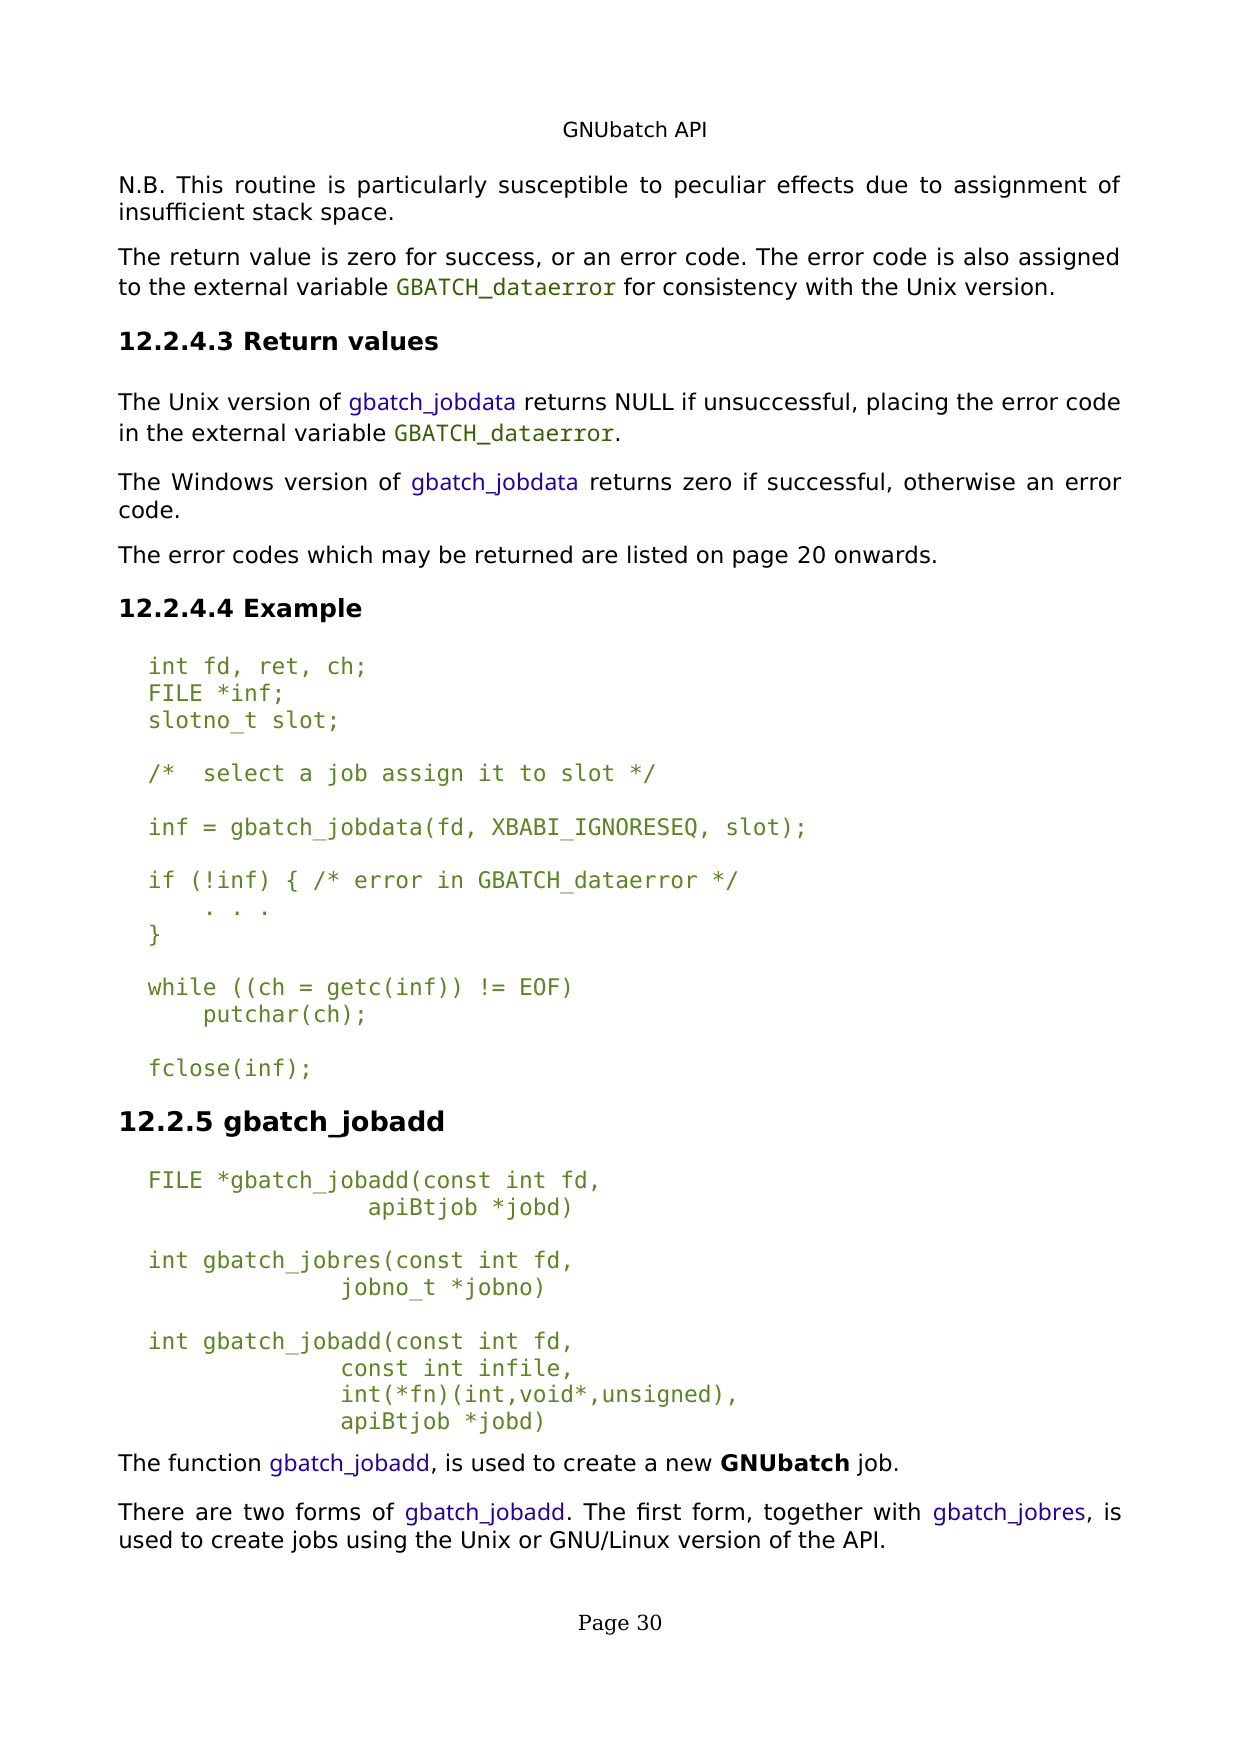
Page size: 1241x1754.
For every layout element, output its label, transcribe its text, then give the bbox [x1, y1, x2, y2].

text FILE *gbatch_jobadd(const int fd, [148, 1167, 1122, 1194]
text The Unix version of gbatch_jobdata returns NULL if unsuccessful, placing the error code in the external variable GBATCH_dataerror. [118, 386, 1122, 448]
subtitle gbatch_jobadd [118, 1107, 1122, 1138]
text const int infile, [148, 1355, 1122, 1381]
text int gbatch_jobadd(const int fd, [148, 1328, 1122, 1355]
text N.B. This routine is particularly susceptible to peculiar effects due to assignment of insufficient stack space. [118, 172, 1122, 225]
text The Windows version of gbatch_jobdata returns zero if successful, otherwise an error code. [118, 466, 1122, 524]
subtitle Return values [118, 327, 1122, 356]
text /* select a job assign it to slot */ [148, 760, 1122, 787]
text The function gbatch_jobadd, is used to create a new GNUbatch job. [118, 1447, 1122, 1478]
text fclose(inf); [148, 1055, 1122, 1082]
text putchar(ch); [148, 1001, 1122, 1028]
text slotno_t slot; [148, 707, 1122, 733]
text inf = gbatch_jobdata(fd, XBABI_IGNORESEQ, slot); [148, 814, 1122, 841]
text FILE *inf; [148, 680, 1122, 707]
text The error codes which may be returned are listed on page 20 onwards. [118, 543, 1122, 569]
text while ((ch = getc(inf)) != EOF) [148, 974, 1122, 1001]
text int gbatch_jobres(const int fd, [148, 1248, 1122, 1274]
text The return value is zero for success, or an error code. The error code is also assigned to the external variable GBATCH_dataerror for consistency with the Unix version. [118, 244, 1122, 302]
text apiBtjob *jobd) [148, 1408, 1122, 1435]
text int(*fn)(int,void*,unsigned), [148, 1381, 1122, 1408]
text } [148, 921, 1122, 948]
text . . . [148, 894, 1122, 921]
text jobno_t *jobno) [148, 1274, 1122, 1301]
text if (!inf) { /* error in GBATCH_dataerror */ [148, 867, 1122, 894]
text apiBtjob *jobd) [148, 1194, 1122, 1221]
text There are two forms of gbatch_jobadd. The first form, together with gbatch_jobres, is used to create jobs using the Unix or GNU/Linux version of the API. [118, 1496, 1122, 1554]
subtitle Example [118, 594, 1122, 624]
text int fd, ret, ch; [148, 653, 1122, 680]
